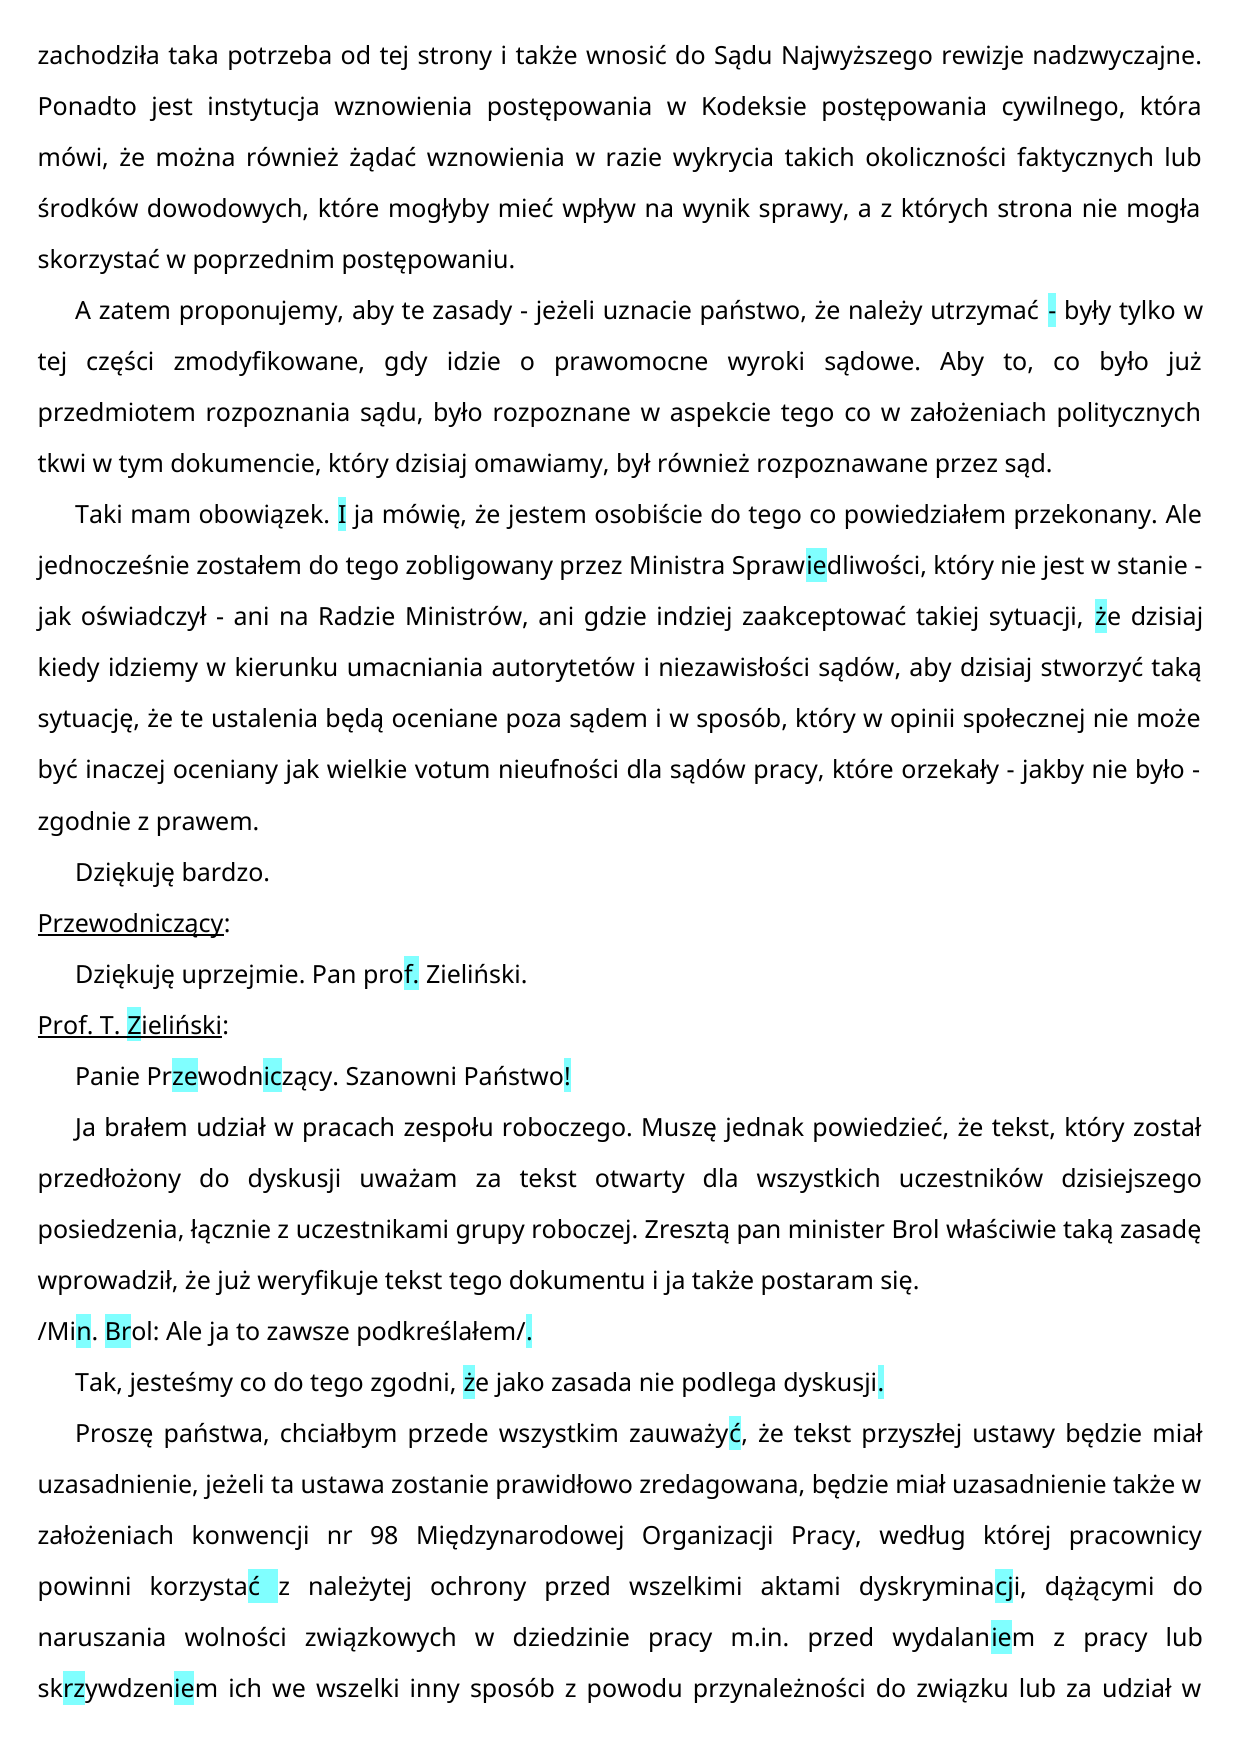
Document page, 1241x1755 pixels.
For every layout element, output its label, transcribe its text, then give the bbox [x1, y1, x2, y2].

text Tak, jesteśmy co do tego zgodni, że jako zasada nie podlega dyskusji. [37, 1364, 1203, 1399]
text zachodziła taka potrzeba od tej strony i także wnosić do Sądu Najwyższego rewizje nadzwyczajne. Ponadto jest instytucja wznowienia postępowania w Kodeksie postępowania cywilnego, która mówi, że można również żądać wznowienia w razie wykrycia takich okoliczności faktycznych lub środków dowodowych, które mogłyby mieć wpływ na wynik sprawy, a z których strona nie mogła skorzystać w poprzednim postępowaniu. [37, 37, 1203, 276]
text Panie Przewodniczący. Szanowni Państwo! [37, 1058, 1203, 1092]
text Proszę państwa, chciałbym przede wszystkim zauważyć, że tekst przyszłej ustawy będzie miał uzasadnienie, jeżeli ta ustawa zostanie prawidłowo zredagowana, będzie miał uzasadnienie także w założeniach konwencji nr 98 Międzynarodowej Organizacji Pracy, według której pracownicy powinni korzystać z należytej ochrony przed wszelkimi aktami dyskryminacji, dążącymi do naruszania wolności związkowych w dziedzinie pracy m.in. przed wydalaniem z pracy lub skrzywdzeniem ich we wszelki inny sposób z powodu przynależności do związku lub za udział w [37, 1416, 1203, 1705]
text Przewodniczący: [37, 905, 1203, 939]
text A zatem proponujemy, aby te zasady - jeżeli uznacie państwo, że należy utrzymać - były tylko w tej części zmodyfikowane, gdy idzie o prawomocne wyroki sądowe. Aby to, co było już przedmiotem rozpoznania sądu, było rozpoznane w aspekcie tego co w założeniach politycznych tkwi w tym dokumencie, który dzisiaj omawiamy, był również rozpoznawane przez sąd. [37, 293, 1203, 480]
text Taki mam obowiązek. I ja mówię, że jestem osobiście do tego co powiedziałem przekonany. Ale jednocześnie zostałem do tego zobligowany przez Ministra Sprawiedliwości, który nie jest w stanie - jak oświadczył - ani na Radzie Ministrów, ani gdzie indziej zaakceptować takiej sytuacji, że dzisiaj kiedy idziemy w kierunku umacniania autorytetów i niezawisłości sądów, aby dzisiaj stworzyć taką sytuację, że te ustalenia będą oceniane poza sądem i w sposób, który w opinii społecznej nie może być inaczej oceniany jak wielkie votum nieufności dla sądów pracy, które orzekały - jakby nie było - zgodnie z prawem. [37, 497, 1203, 837]
text Prof. T. Zieliński: [37, 1007, 1203, 1041]
text Dziękuję uprzejmie. Pan prof. Zieliński. [37, 956, 1203, 990]
text /Min. Brol: Ale ja to zawsze podkreślałem/. [37, 1313, 1203, 1348]
text Ja brałem udział w pracach zespołu roboczego. Muszę jednak powiedzieć, że tekst, który został przedłożony do dyskusji uważam za tekst otwarty dla wszystkich uczestników dzisiejszego posiedzenia, łącznie z uczestnikami grupy roboczej. Zresztą pan minister Brol właściwie taką zasadę wprowadził, że już weryfikuje tekst tego dokumentu i ja także postaram się. [37, 1109, 1203, 1297]
text Dziękuję bardzo. [37, 854, 1203, 888]
